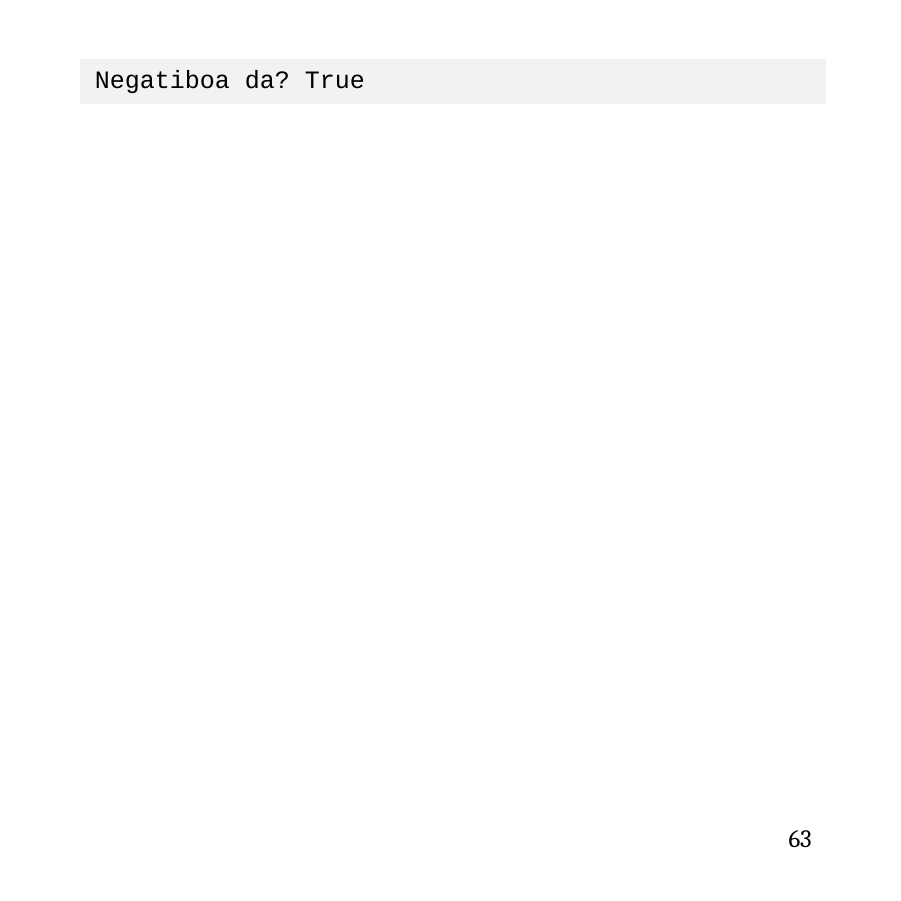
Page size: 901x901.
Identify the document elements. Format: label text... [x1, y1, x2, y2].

text Negatiboa da? True [86, 65, 820, 98]
